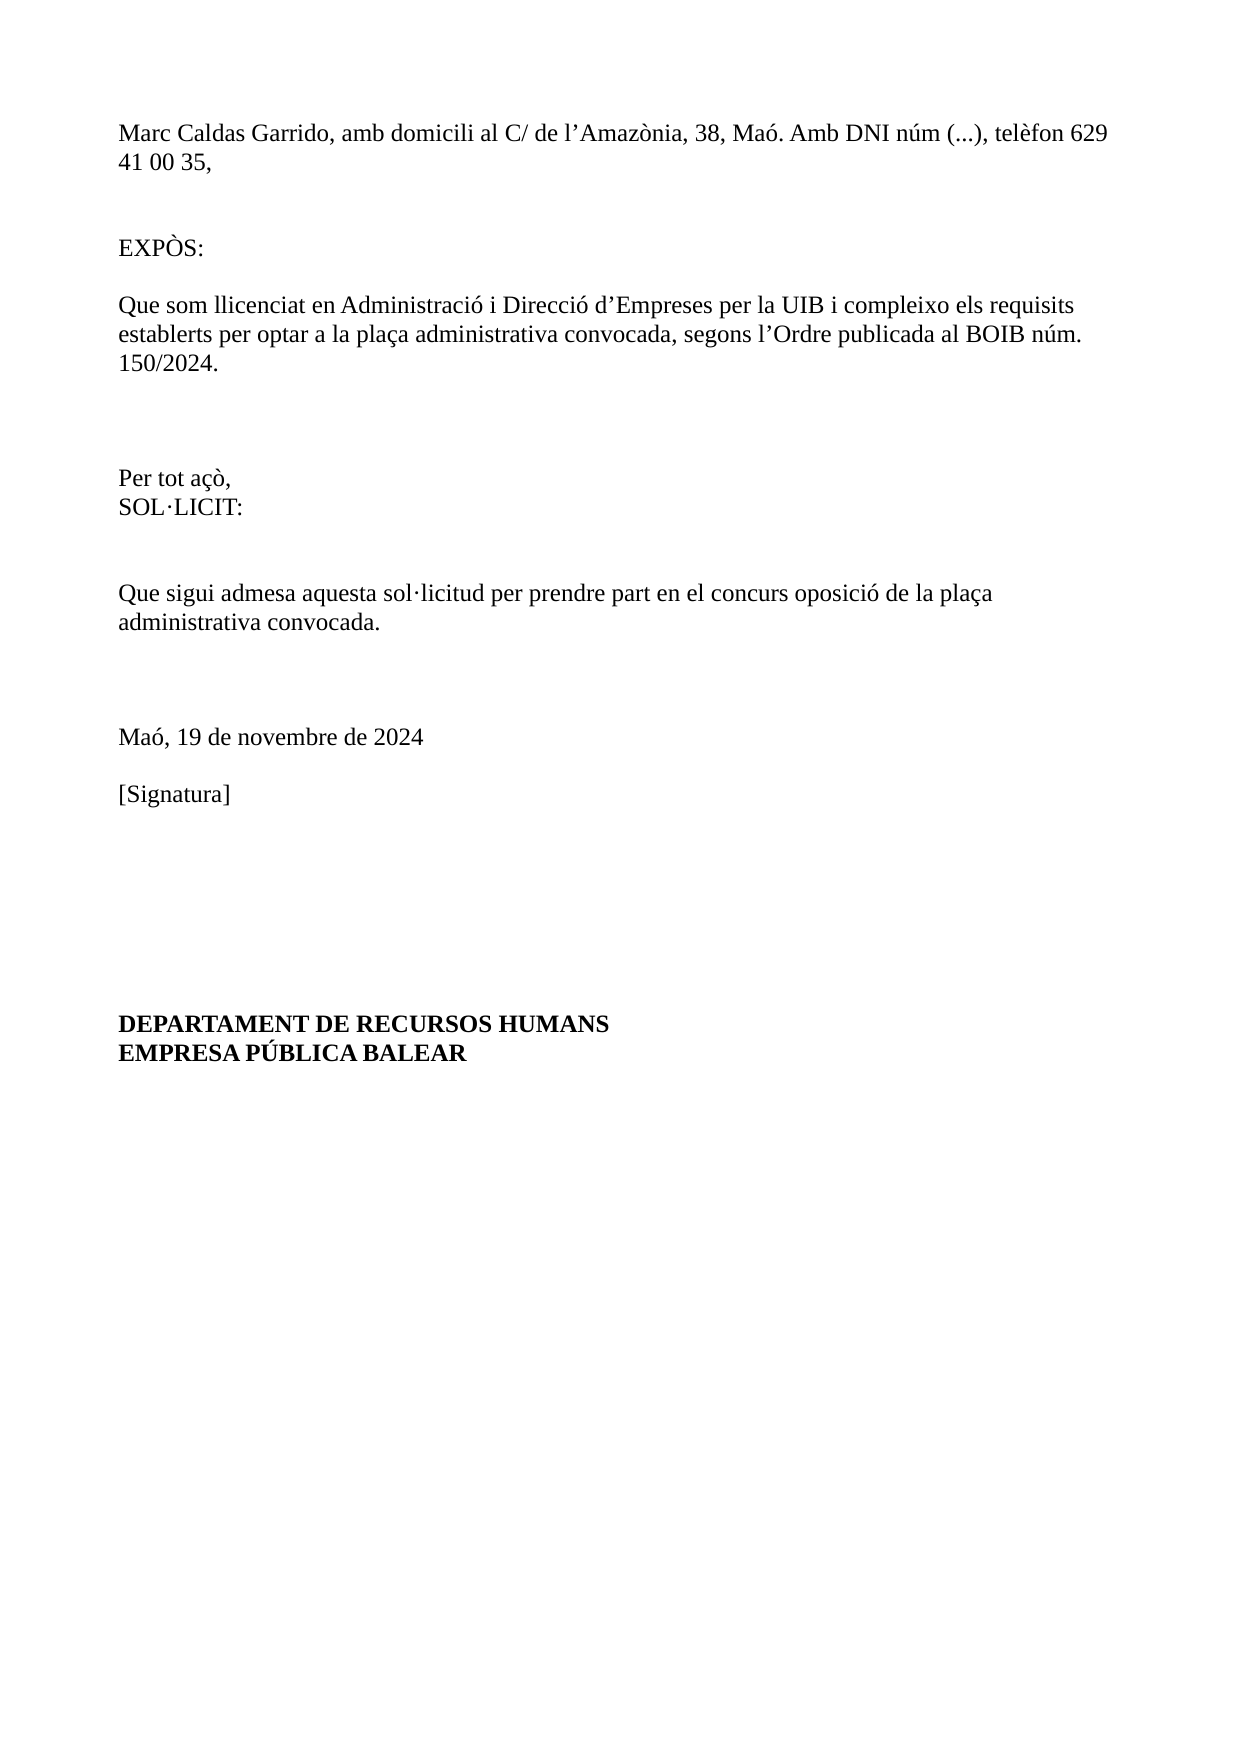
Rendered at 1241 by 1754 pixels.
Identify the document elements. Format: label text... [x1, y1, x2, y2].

text Marc Caldas Garrido, amb domicili al C/ de l’Amazònia, 38, Maó. Amb DNI núm (...), telèfon 629 41 00 35, [118, 118, 1122, 176]
text SOL·LICIT: [118, 492, 1122, 521]
text [Signatura] [118, 779, 1122, 808]
text EMPRESA PÚBLICA BALEAR [118, 1038, 1122, 1067]
text DEPARTAMENT DE RECURSOS HUMANS [118, 1009, 1122, 1038]
text Que som llicenciat en Administració i Direcció d’Empreses per la UIB i compleixo els requisits establerts per optar a la plaça administrativa convocada, segons l’Ordre publicada al BOIB núm. 150/2024. [118, 291, 1122, 377]
text Que sigui admesa aquesta sol·licitud per prendre part en el concurs oposició de la plaça administrativa convocada. [118, 578, 1122, 636]
text Maó, 19 de novembre de 2024 [118, 722, 1122, 751]
text Per tot açò, [118, 463, 1122, 492]
text EXPÒS: [118, 233, 1122, 262]
